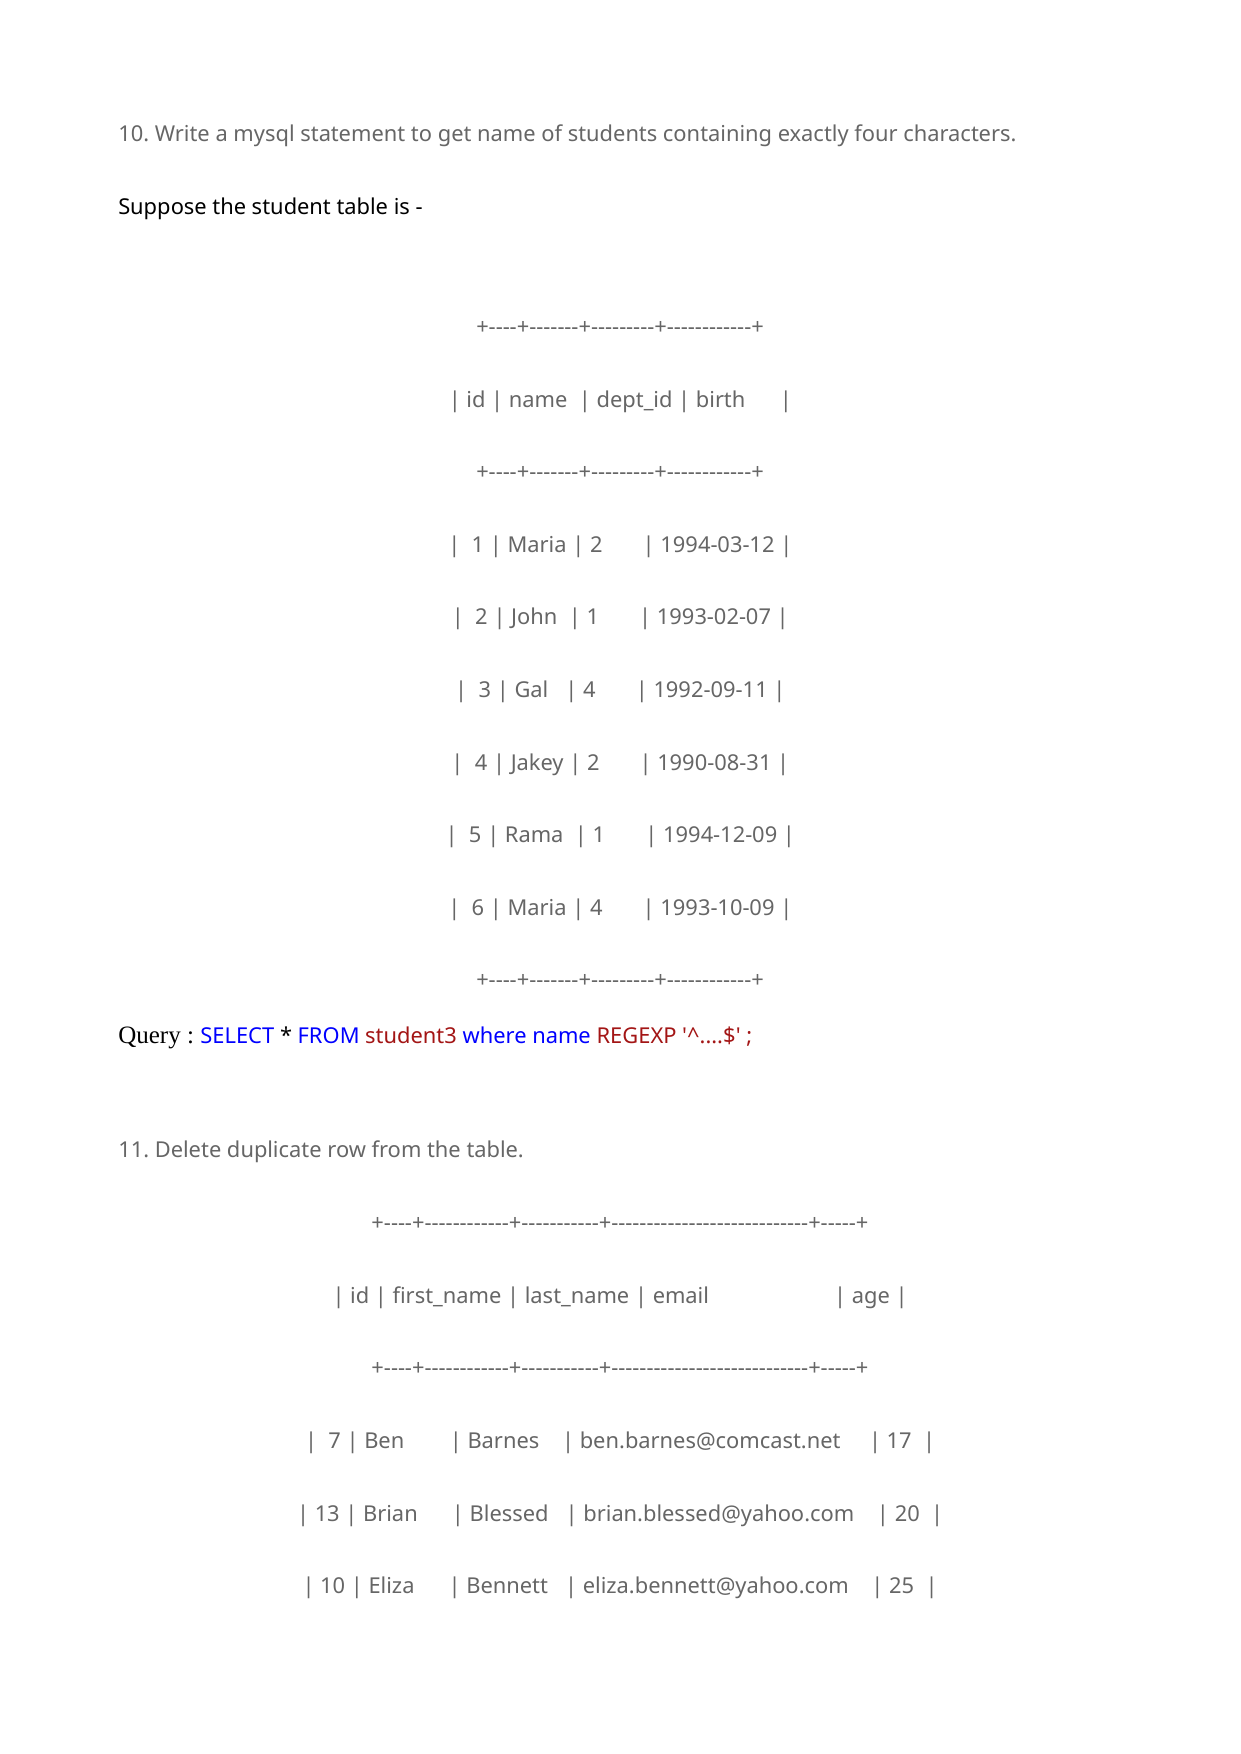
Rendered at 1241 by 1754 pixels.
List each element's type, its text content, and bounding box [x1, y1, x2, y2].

text | 13 | Brian | Blessed | brian.blessed@yahoo.com | 20 | [118, 1497, 1122, 1527]
subtitle 11. Delete duplicate row from the table. [118, 1134, 1122, 1164]
subtitle | 5 | Rama | 1 | 1994-12-09 | [118, 819, 1122, 849]
subtitle +----+-------+---------+------------+ [118, 456, 1122, 486]
subtitle +----+-------+---------+------------+ [118, 311, 1122, 341]
text | 10 | Eliza | Bennett | eliza.bennett@yahoo.com | 25 | [118, 1570, 1122, 1600]
subtitle +----+-------+---------+------------+ [118, 964, 1122, 994]
text Query : SELECT * FROM student3 where name REGEXP '^....$' ; [118, 1020, 1122, 1050]
text | id | first_name | last_name | email | age | [118, 1280, 1122, 1309]
subtitle 10. Write a mysql statement to get name of students containing exactly four characters. [118, 118, 1122, 148]
subtitle | 4 | Jakey | 2 | 1990-08-31 | [118, 747, 1122, 776]
subtitle | 6 | Maria | 4 | 1993-10-09 | [118, 892, 1122, 922]
text | 7 | Ben | Barnes | ben.barnes@comcast.net | 17 | [118, 1425, 1122, 1455]
text +----+------------+-----------+----------------------------+-----+ [118, 1352, 1122, 1382]
subtitle | 2 | John | 1 | 1993-02-07 | [118, 601, 1122, 631]
subtitle | id | name | dept_id | birth | [118, 383, 1122, 413]
text +----+------------+-----------+----------------------------+-----+ [118, 1207, 1122, 1237]
subtitle | 3 | Gal | 4 | 1992-09-11 | [118, 674, 1122, 704]
subtitle Suppose the student table is - [118, 191, 1122, 221]
subtitle | 1 | Maria | 2 | 1994-03-12 | [118, 529, 1122, 558]
